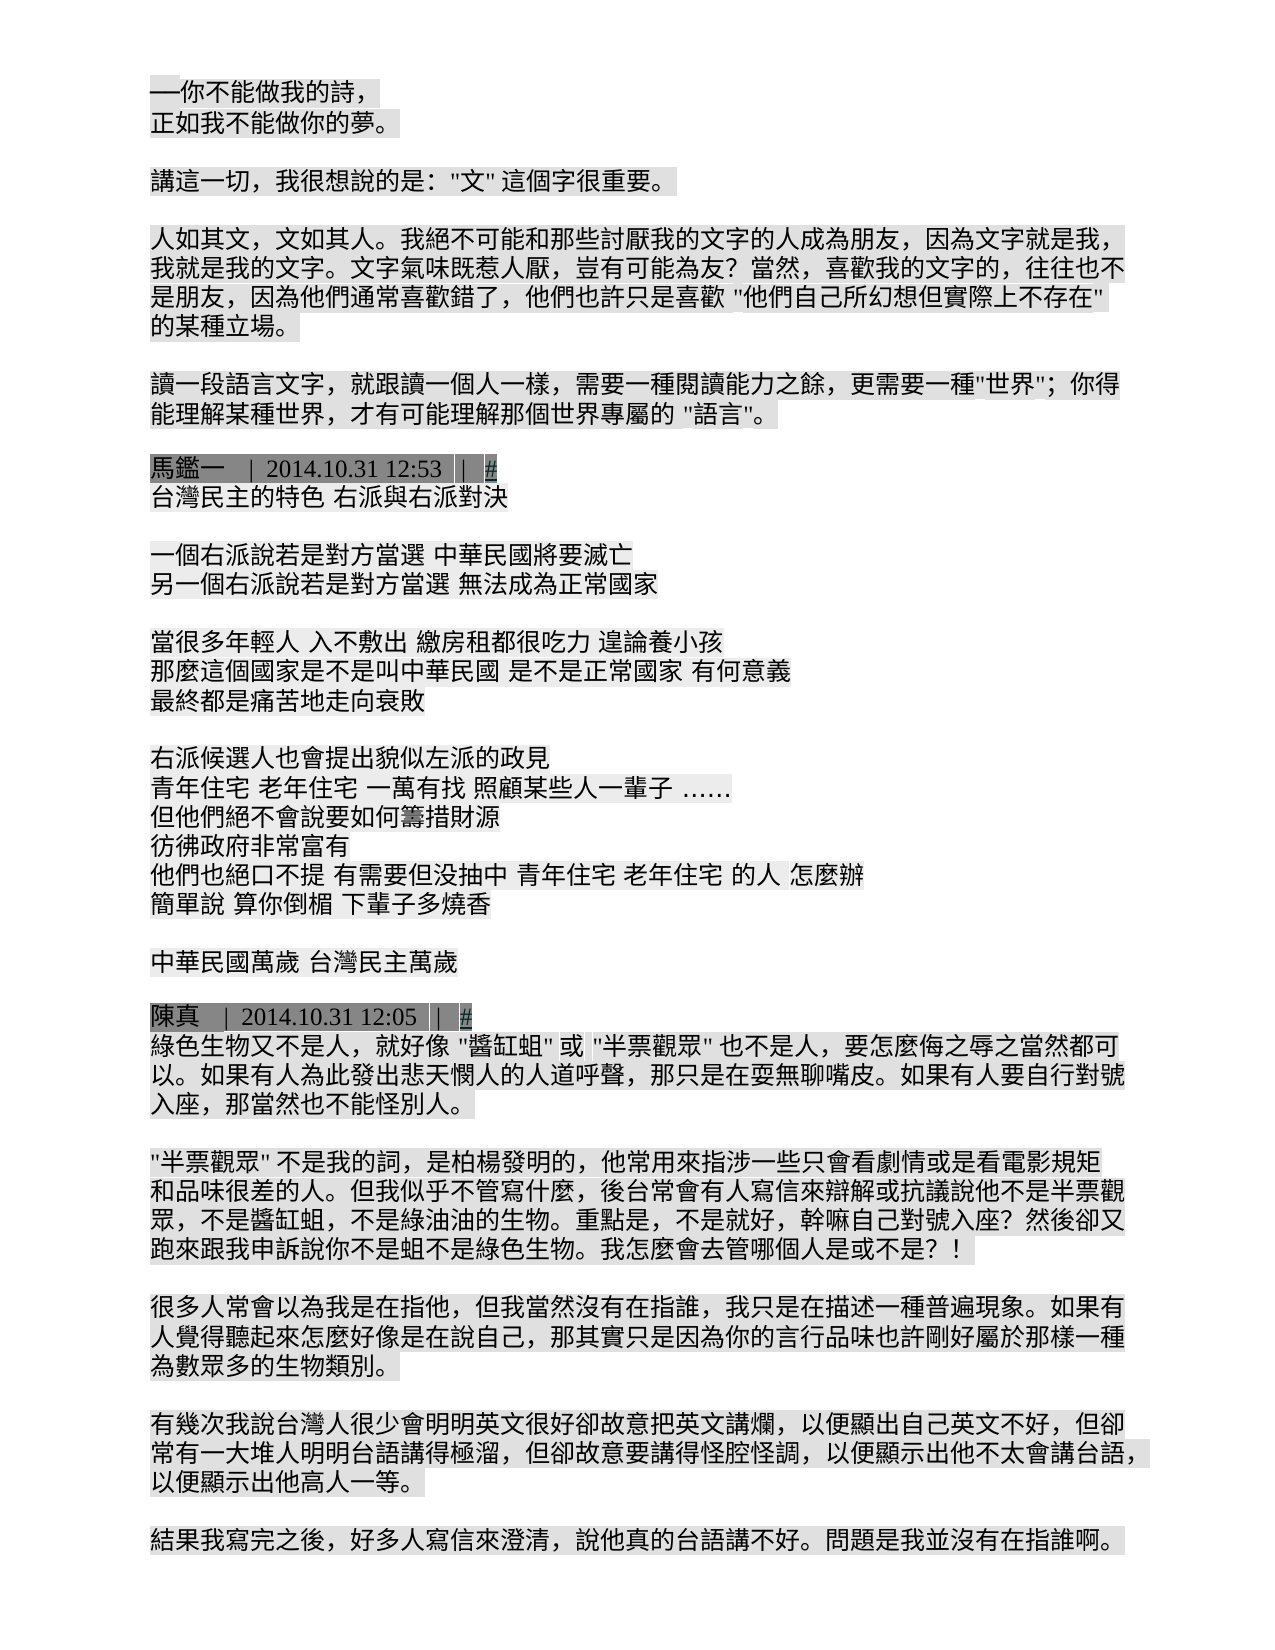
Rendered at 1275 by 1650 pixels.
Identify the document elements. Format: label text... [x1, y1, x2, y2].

text 沈從文連小學也沒畢業，但因為胡適的關係，很快就當上北大教授。那個年代，看重的是一個人的才情和真本事，而不是看他的論文業績，更不是近親繁殖，看他的人脈或門派。特別是文史哲，更是如此。哪像現在，一堆蠢到不行的人寄生校園，橫行學界，甚至成為學術巨星，實在荒唐至極。 前陣子 "鳳凰" 講到熊十力，中國的著名思想家，也是連個小學也沒畢業，甚至沒讀過正式學堂。但是，當年蔣介石在大陸，權傾一時，卻請人捧了幾百萬鉅款要送給他，想請他成立並主持一個國家最高研究機構，亦即現在的中研院。 熊十力聞言抓狂大罵："叫蔣介石那個狗腿子去死吧!"蔣部下回報蔣介石說，熊十力那老頭罵你狗腿子哦，還叫你去死耶。蔣長嘆，無語。 來到台灣後，胡適被蔣任命為中研院院長。很多人因此罵胡適，說他晚節不保，但我卻一點也不這麼認為。例如每學期開學第一堂課，總會在黑板寫下胡適名言 "做一個不受人惑的人" 的殷海光，就對胡適來台灣之後的表現很不滿，認為他對蔣介石太友善了。 殷胡兩人我都很仰慕，但對於胡適卻更仰慕許多；我總是比較不喜歡很嚴肅彆扭的人，我喜歡隨便一些、浪漫一些、像風那樣的人。 話說胡適，一開始是擔任上海中國公學校長，認定沈從文是個天才，大力邀請他當教授，主講現代文學。沈從文膽子小，超緊張，準備半天的一堆教材，開學當天還盛裝搭黃包車壯膽，才敢進校園。不料，第一堂課講五分鐘就講完了，沒有材料講了，僵在現場。面對偌大講堂上百學生，很尷尬，於是在黑板上寫下："見你們人多，我怕了"。 一個學期之後，很多學生連袂跑到校長室來找胡適理論說，沈從文根本沒有受過現代教育，連小學都沒畢業，憑什麼來教我們？胡適說，你們這等驃悍，沈老師若肚子裏沒東西，卻還能鎮住全場，撐完一整學期的課卻都沒出亂子，說起來，這也是一番不得了的本事。說完，勸學生回去，別再抗議了。 後來，有一天，一個膚色黝黑的女學生，抱著一疊情書來找胡校長告狀，看看你聘請的這位沈教授是啥德性，天天給倫家寫肉麻情書，倫家根本不愛看。胡適笑笑說，此人是個天才，寫情書給妳，當做散文看看又何妨。張兆和很不爽，大聲反駁說胡適偏袒沈從文，說完掉頭離去。 不久，換沈從文來到校長室，找胡適訴說自己的單相思。胡適說，小丫頭不懂事，但感情終究無法勉強，你可別因此想不開啊。胡適告訴沈文說，別讓後人訕笑說："一個小女子，竟碎了沈從文的心"。 之前說過，胡適曾經有幾年住在我唸的小學--永福國小裏頭的宿舍。我唸的國中--建興國中裏頭有一棵樹就是胡適所種。小學時，老師們的辦公室擺了一個半身銅像，不是蔣公，而是胡適。有個鐵櫃子，上面寫著胡適文存。牆上還掛著一幅胡適的書法，寫著: "要怎麼收穫，先那麼栽"： http://cn.netor.com/m/minren/hushi/jynbimage/c-harv.gif 有一天，我問老師說，誰是胡適啊？眾位老師面面相覷說不知道。我也是念國高中以後才慢慢知道胡適，對其仰慕甚深。我總覺得，他身上一定有什麼氣味吸引了我，可我說不上來。 胡適長期擔任駐美大使。日本有一封電報密件後來解密，提到此事說：此人擔任大使，而且對聯合國有影響力，我們必須有十倍以上的人才，方能與此人抗衡。 但可別以為凡是當大官的都是走狗或無恥之徒。胡適完全不是這樣。在那個見到蔣公就跟見到閻羅王一樣的年代，胡適對蔣一點也不狗腿。蔣來找他，兩人合照，胡適還悠閒地翹起二郎腿抖啊抖的。眾人大驚。但蔣說起來也是個愛才之人，至少愛面子，心裏不爽也只能不爽，不方便對他下毒手。 http://s1.djyimg.com/i6/1212041705282404--ss1.jpg 也可別以為凡是風流倜儻之士便是過著輕鬆寫意的生活。事實上，國共內戰及兩岸長期對峙期間，胡適是中共的頭號戰犯，黑名單上排第一順位，抓到可是要抄家滅族的。 至於文筆嘛，那當然更是沒話說。這裏不但有詩，還有其美死人的幾幅書法： http://blog.udn.com/mmty1223/11787277 他的文字，我往往不經意之中就背起來了，時不時就會浮上心頭。我想，比方說前面所提的幹幹幹之 "雙十鬼歌"，"炸彈詩"，或是 "努力歌"，相信各位看過之後一定也印象深刻。淺白之物，並不一定淺薄。 我還會背一首《夢與詩》如下： 《夢與詩》 胡適 都是平常經驗， 都是平常影象， 偶然湧到夢中來， 變幻出多少新花樣！ 都是平常情感， 都是平常言語， 偶然碰著個詩人， 變幻出多少新奇詩句！ 醉過才知酒濃， 愛過才知情重： ──你不能做我的詩， 正如我不能做你的夢。 講這一切，我很想說的是："文" 這個字很重要。 人如其文，文如其人。我絕不可能和那些討厭我的文字的人成為朋友，因為文字就是我，我就是我的文字。文字氣味既惹人厭，豈有可能為友？當然，喜歡我的文字的，往往也不是朋友，因為他們通常喜歡錯了，他們也許只是喜歡 "他們自己所幻想但實際上不存在" 的某種立場。 讀一段語言文字，就跟讀一個人一樣，需要一種閱讀能力之餘，更需要一種"世界"；你得能理解某種世界，才有可能理解那個世界專屬的 "語言"。 [150, 75, 1125, 429]
text 台灣民主的特色 右派與右派對決 一個右派說若是對方當選 中華民國將要滅亡 另一個右派說若是對方當選 無法成為正常國家 當很多年輕人 入不敷出 繳房租都很吃力 遑論養小孩 那麼這個國家是不是叫中華民國 是不是正常國家 有何意義 最終都是痛苦地走向衰敗 右派候選人也會提出貌似左派的政見 青年住宅 老年住宅 一萬有找 照顧某些人一輩子 …… 但他們絕不會說要如何籌措財源 彷彿政府非常富有 他們也絕口不提 有需要但没抽中 青年住宅 老年住宅 的人 怎麼辦 簡單說 算你倒楣 下輩子多燒香 中華民國萬歲 台灣民主萬歲 [150, 483, 1125, 977]
text 馬鑑一 | 2014.10.31 12:53 | # [150, 454, 1125, 483]
text 陳真 | 2014.10.31 12:05 | # [150, 1002, 1125, 1032]
text 綠色生物又不是人，就好像 "醬缸蛆" 或 "半票觀眾" 也不是人，要怎麼侮之辱之當然都可以。如果有人為此發出悲天憫人的人道呼聲，那只是在耍無聊嘴皮。如果有人要自行對號入座，那當然也不能怪別人。 "半票觀眾" 不是我的詞，是柏楊發明的，他常用來指涉一些只會看劇情或是看電影規矩和品味很差的人。但我似乎不管寫什麼，後台常會有人寫信來辯解或抗議說他不是半票觀眾，不是醬缸蛆，不是綠油油的生物。重點是，不是就好，幹嘛自己對號入座？然後卻又跑來跟我申訴說你不是蛆不是綠色生物。我怎麼會去管哪個人是或不是？！ 很多人常會以為我是在指他，但我當然沒有在指誰，我只是在描述一種普遍現象。如果有人覺得聽起來怎麼好像是在說自己，那其實只是因為你的言行品味也許剛好屬於那樣一種為數眾多的生物類別。 有幾次我說台灣人很少會明明英文很好卻故意把英文講爛，以便顯出自己英文不好，但卻常有一大堆人明明台語講得極溜，但卻故意要講得怪腔怪調，以便顯示出他不太會講台語，以便顯示出他高人一等。 結果我寫完之後，好多人寫信來澄清，說他真的台語講不好。問題是我並沒有在指誰啊。如果你聽起來好像我是在說你，那其實只是因為你也許剛好屬於那樣一種為數眾多的生物類別。 邊寫還得邊教學，而且，寫文章得寫到這麼初級的一個教學層次來，實在很無奈。 一個人的文字，你要把它怎麼類比當然都不犯法。只是這類半票觀眾式的類比通常很好笑。就好像巴勒網很久之前常會收到一些綠油油的忠黨愛國之士寫信來表示支持，因為他聽到巴勒斯坦建國就以為咱們是台獨建國志士。 總之，看到一些表面的相似性，就認起親戚來。但這類相似性就好像我今天也許剛好和哪個人穿一樣顏色的襪子一樣，表面相似，但毫無意義。 胡適的文字能力，目前台灣還活著的人之中，能與其比擬者，我看也只有李敖，總不能看到幾個幹字或看到"推翻鳥政府" 的詞，然後就說跟綠色生物的文筆很像。真是天差地遠，台灣哪來這等文筆啊？ 可別看比方說 "唯神能恕" 裏上帝練刀法或上帝唱卡拉ok這幾幕好像很簡單，不然你來拍看看，看拍不拍得出來。要弄到表面上很相似當然很容易，但文字、影像或聲音豈是這樣看的？你不能說某人也學別人依樣畫葫蘆拍個練刀鏡頭，然後就說他們兩人的拍攝手法好像哦。 當然，如果你堅持要這樣類比，自然也不犯法，只是有點半票而已。往後看電影可以跟商家主張只買半票，因為電影只看一半；也許連一半都還不到，說不定應該有權力免費進場。 [150, 1032, 1125, 1555]
